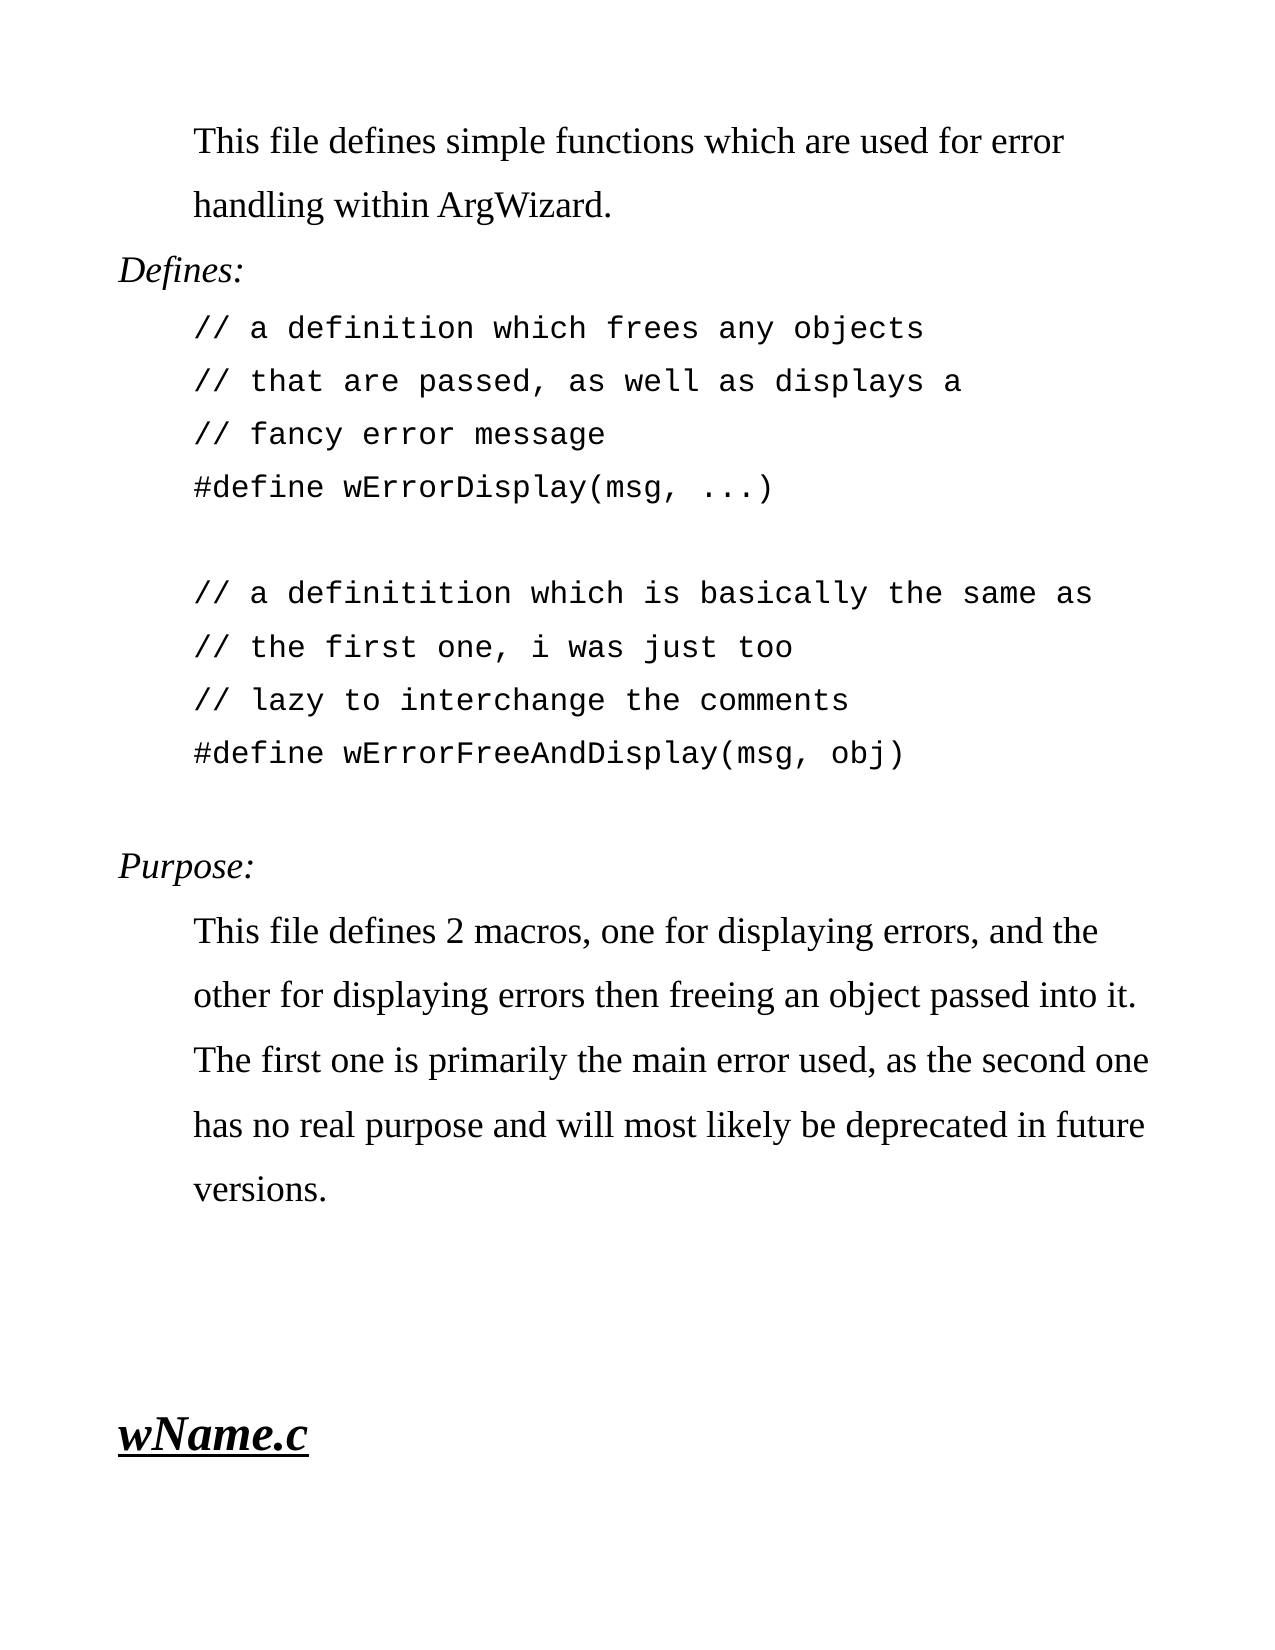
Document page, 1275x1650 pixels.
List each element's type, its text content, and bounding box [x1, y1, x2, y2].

text // a definition which frees any objects [118, 312, 1157, 348]
text Defines: [118, 247, 1157, 291]
text Purpose: [118, 843, 1157, 887]
text wName.c [118, 1404, 1157, 1462]
text // a definitition which is basically the same as [118, 578, 1157, 613]
text // the first one, i was just too [118, 631, 1157, 666]
text #define wErrorFreeAndDisplay(msg, obj) [118, 737, 1157, 773]
text // fancy error message [118, 418, 1157, 454]
text #define wErrorDisplay(msg, ...) [118, 472, 1157, 507]
text This file defines 2 macros, one for displaying errors, and the other for displaying errors then freeing an object passed into it. The first one is primarily the main error used, as the second one has no real purpose and will most likely be deprecated in future versions. [193, 908, 1157, 1210]
text This file defines simple functions which are used for error handling within ArgWizard. [193, 118, 1157, 226]
text // that are passed, as well as displays a [118, 365, 1157, 401]
text // lazy to interchange the comments [118, 684, 1157, 719]
